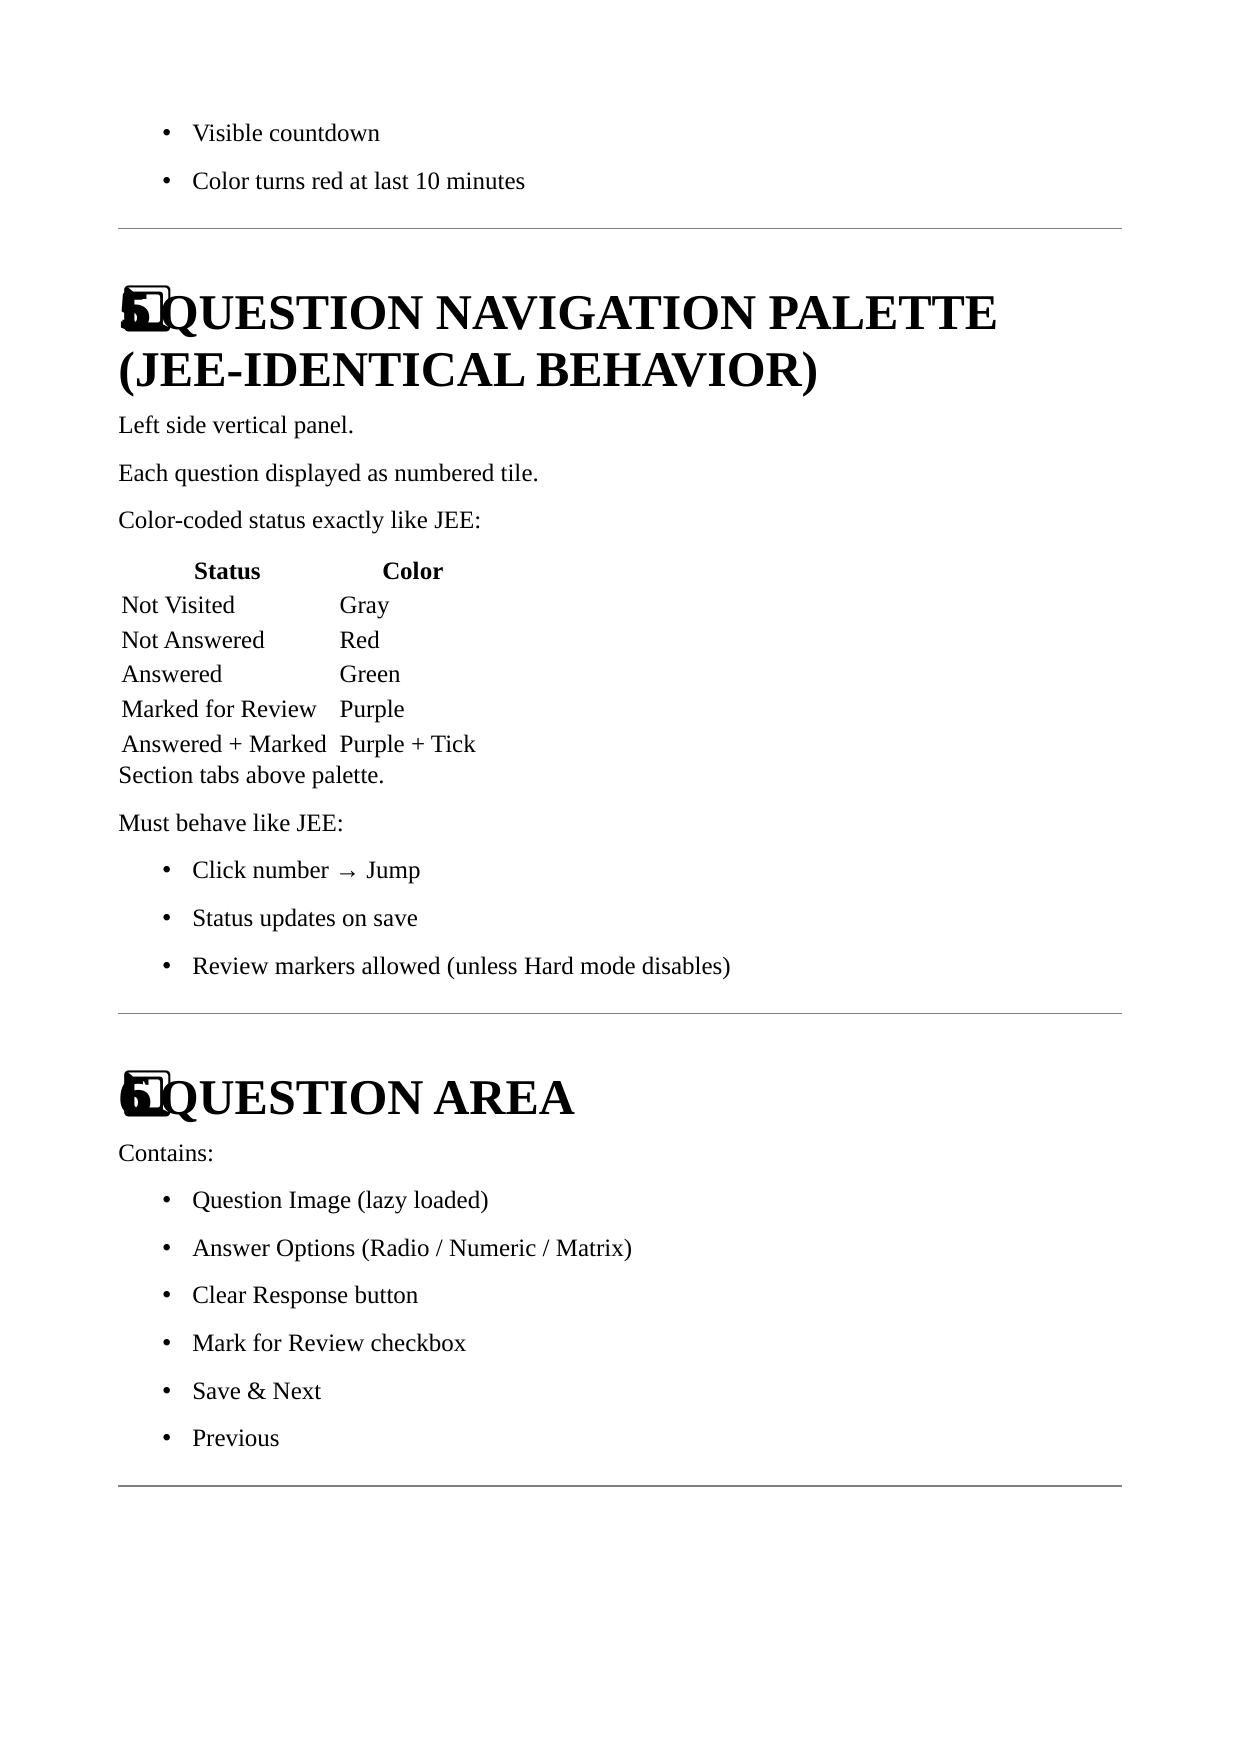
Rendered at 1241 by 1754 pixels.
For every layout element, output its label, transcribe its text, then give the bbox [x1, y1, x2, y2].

table_header Color [336, 553, 488, 587]
list Save & Next [162, 1376, 1122, 1404]
list Review markers allowed (unless Hard mode disables) [162, 951, 1122, 979]
list Answer Options (Radio / Numeric / Matrix) [162, 1233, 1122, 1262]
table_cell Marked for Review [118, 691, 336, 726]
text Section tabs above palette. [118, 760, 1122, 789]
list Clear Response button [162, 1281, 1122, 1309]
table_cell Not Visited [118, 588, 336, 622]
list Visible countdown [162, 118, 1122, 147]
subtitle 5️⃣ QUESTION NAVIGATION PALETTE (JEE-IDENTICAL BEHAVIOR) [118, 283, 1122, 398]
list Question Image (lazy loaded) [162, 1185, 1122, 1214]
table_cell Answered + Marked [118, 726, 336, 760]
list Color turns red at last 10 minutes [162, 166, 1122, 194]
text Must behave like JEE: [118, 808, 1122, 837]
list Click number → Jump [162, 856, 1122, 884]
table_cell Answered [118, 657, 336, 691]
table_cell Red [336, 622, 488, 657]
list Previous [162, 1423, 1122, 1452]
table_cell Gray [336, 588, 488, 622]
list Mark for Review checkbox [162, 1328, 1122, 1357]
table_cell Green [336, 657, 488, 691]
text Contains: [118, 1138, 1122, 1166]
table_cell Purple + Tick [336, 726, 488, 760]
text Color-coded status exactly like JEE: [118, 505, 1122, 534]
table_header Status [118, 553, 336, 587]
table_cell Purple [336, 691, 488, 726]
table_cell Not Answered [118, 622, 336, 657]
list Status updates on save [162, 903, 1122, 932]
subtitle 6️⃣ QUESTION AREA [118, 1068, 1122, 1125]
text Left side vertical panel. [118, 410, 1122, 439]
text Each question displayed as numbered tile. [118, 458, 1122, 486]
